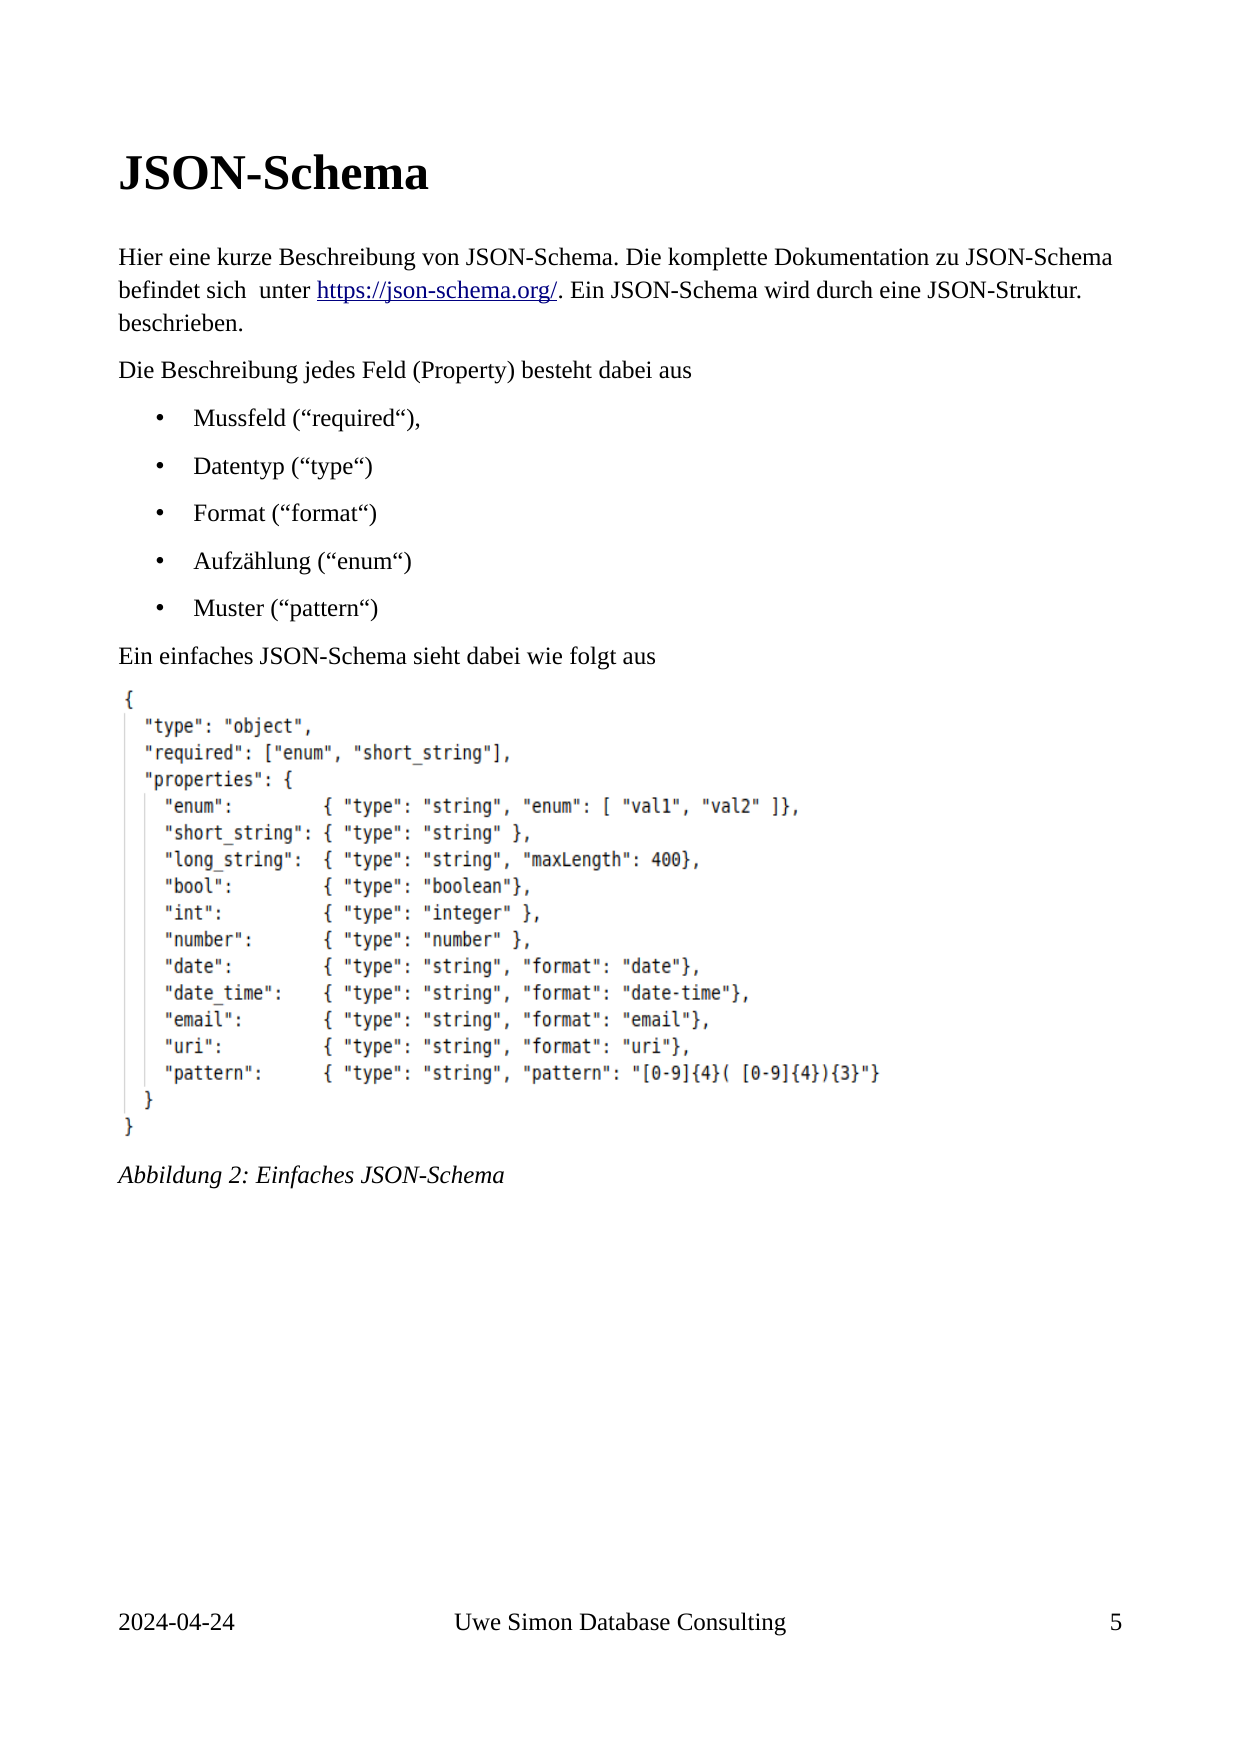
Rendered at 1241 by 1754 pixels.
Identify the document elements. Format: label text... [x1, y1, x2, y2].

text Die Beschreibung jedes Feld (Property) besteht dabei aus [118, 356, 1122, 384]
list Mussfeld (“required“), [156, 403, 1122, 432]
text Hier eine kurze Beschreibung von JSON-Schema. Die komplette Dokumentation zu JSON-Schema befindet sich unter https://json-schema.org/. Ein JSON-Schema wird durch eine JSON-Struktur. beschrieben. [118, 242, 1122, 337]
list Aufzählung (“enum“) [156, 546, 1122, 575]
text Ein einfaches JSON-Schema sieht dabei wie folgt aus [118, 641, 1122, 670]
list Format (“format“) [156, 498, 1122, 527]
list Muster (“pattern“) [156, 593, 1122, 622]
subtitle JSON-Schema [118, 143, 1122, 201]
picture [117, 688, 909, 1160]
text Abbildung 2: Einfaches JSON-Schema [118, 701, 1026, 1188]
list Datentyp (“type“) [156, 451, 1122, 479]
